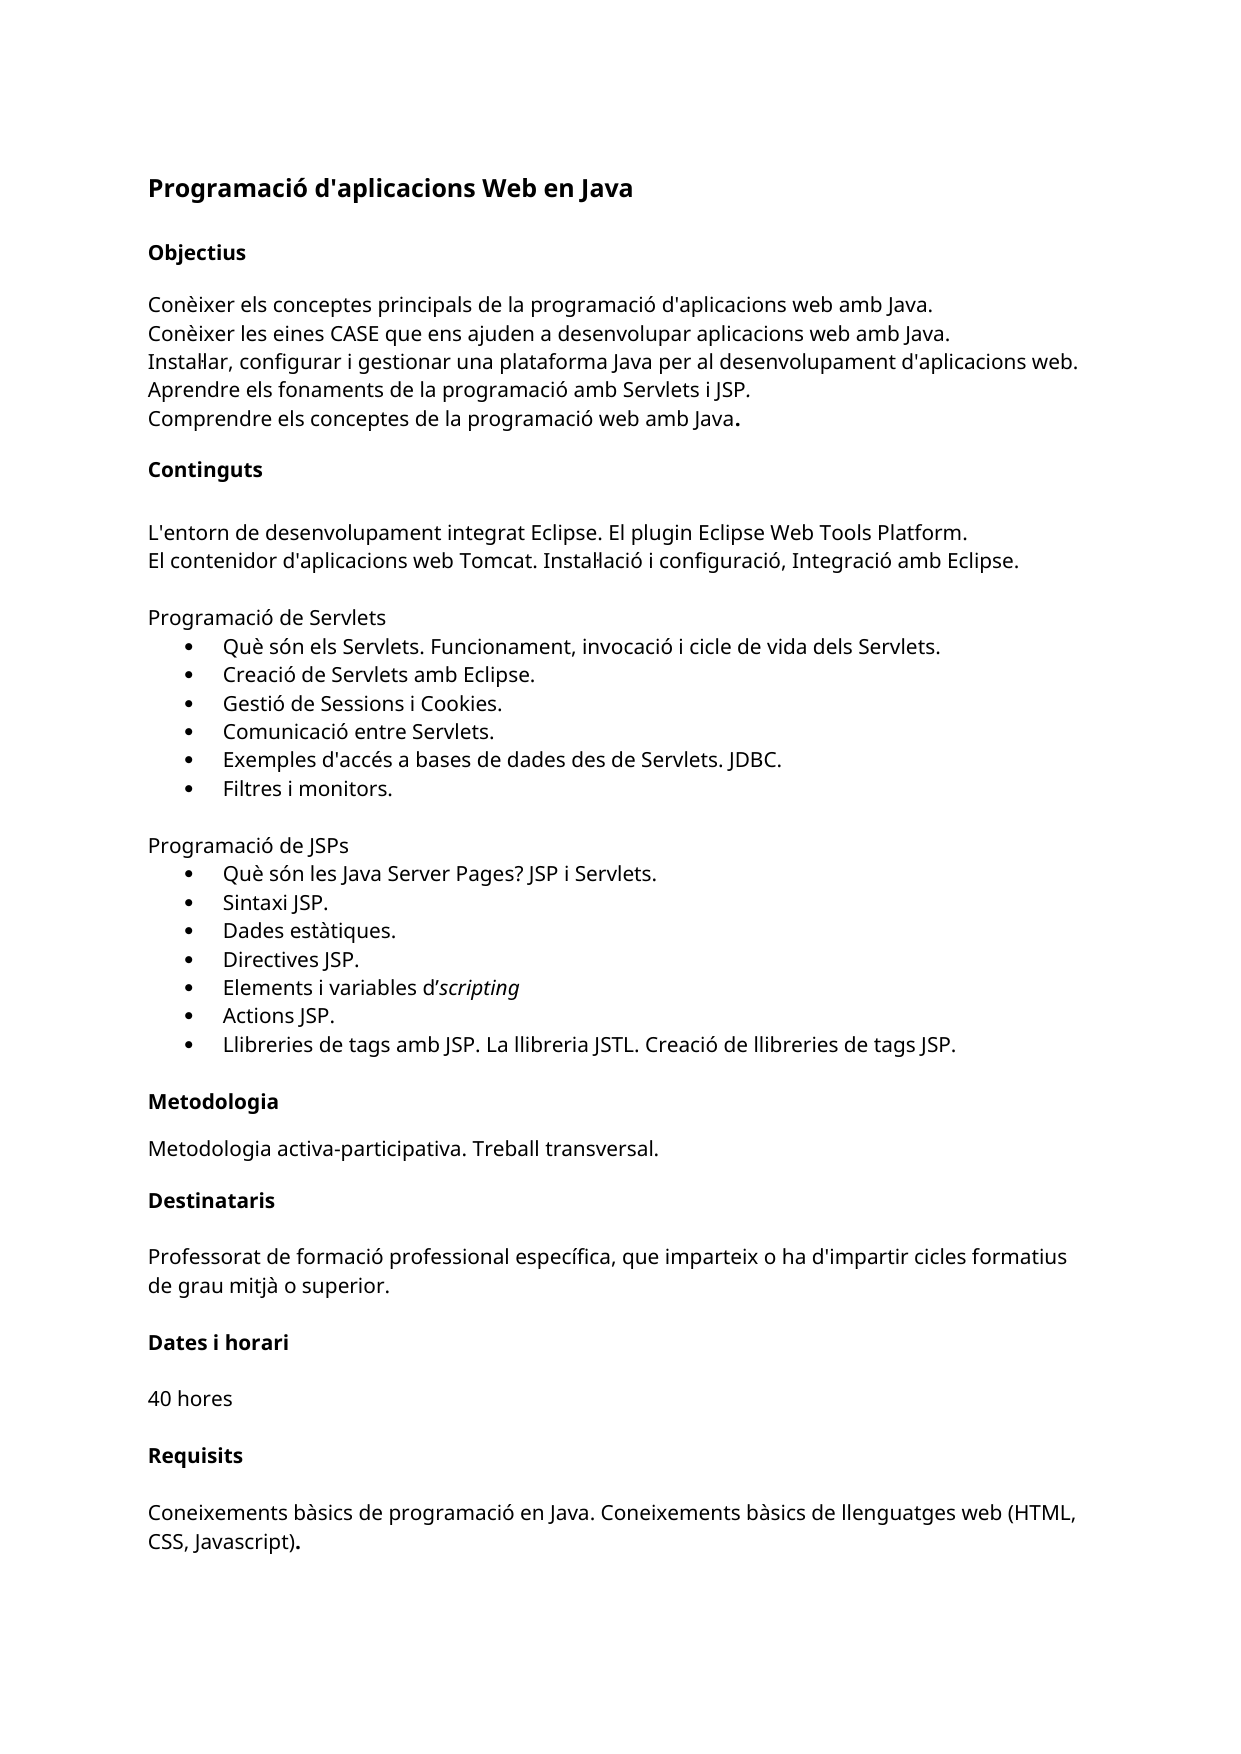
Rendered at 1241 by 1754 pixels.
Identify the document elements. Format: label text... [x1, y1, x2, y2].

list Sintaxi JSP. [185, 888, 1092, 916]
text 40 hores [148, 1384, 1092, 1413]
list Elements i variables d’scripting [185, 973, 1092, 1002]
text Conèixer les eines CASE que ens ajuden a desenvolupar aplicacions web amb Java. [148, 319, 1092, 347]
list Directives JSP. [185, 945, 1092, 973]
list Llibreries de tags amb JSP. La llibreria JSTL. Creació de llibreries de tags JSP. [185, 1030, 1092, 1058]
list Què són els Servlets. Funcionament, invocació i cicle de vida dels Servlets. [185, 632, 1092, 660]
list Dades estàtiques. [185, 916, 1092, 945]
subtitle Programació d'aplicacions Web en Java [148, 170, 1092, 204]
list Què són les Java Server Pages? JSP i Servlets. [185, 859, 1092, 888]
text Dates i horari [148, 1328, 1092, 1356]
text Comprendre els conceptes de la programació web amb Java. [148, 404, 1092, 432]
list Gestió de Sessions i Cookies. [185, 689, 1092, 717]
text Objectius [148, 238, 1092, 267]
text Aprendre els fonaments de la programació amb Servlets i JSP. [148, 376, 1092, 404]
text Conèixer els conceptes principals de la programació d'aplicacions web amb Java. [148, 290, 1092, 319]
subtitle Destinataris [148, 1186, 1092, 1214]
text Programació de JSPs [148, 831, 1092, 859]
list Actions JSP. [185, 1002, 1092, 1030]
subtitle Professorat de formació professional específica, que imparteix o ha d'impartir cicles formatius de grau mitjà o superior. [148, 1242, 1092, 1299]
text Coneixements bàsics de programació en Java. Coneixements bàsics de llenguatges web (HTML, CSS, Javascript). [148, 1498, 1092, 1555]
list Comunicació entre Servlets. [185, 717, 1092, 746]
text Metodologia activa-participativa. Treball transversal. [148, 1134, 1092, 1163]
subtitle Continguts [148, 456, 1092, 484]
text Programació de Servlets [148, 603, 1092, 632]
text Metodologia [148, 1087, 1092, 1115]
text L'entorn de desenvolupament integrat Eclipse. El plugin Eclipse Web Tools Platform. [148, 518, 1092, 547]
text Requisits [148, 1441, 1092, 1470]
list Creació de Servlets amb Eclipse. [185, 660, 1092, 689]
text El contenidor d'aplicacions web Tomcat. Instal·lació i configuració, Integració amb Eclipse. [148, 547, 1092, 575]
list Filtres i monitors. [185, 774, 1092, 802]
list Exemples d'accés a bases de dades des de Servlets. JDBC. [185, 746, 1092, 774]
text Instal·lar, configurar i gestionar una plataforma Java per al desenvolupament d'aplicacions web. [148, 347, 1092, 376]
